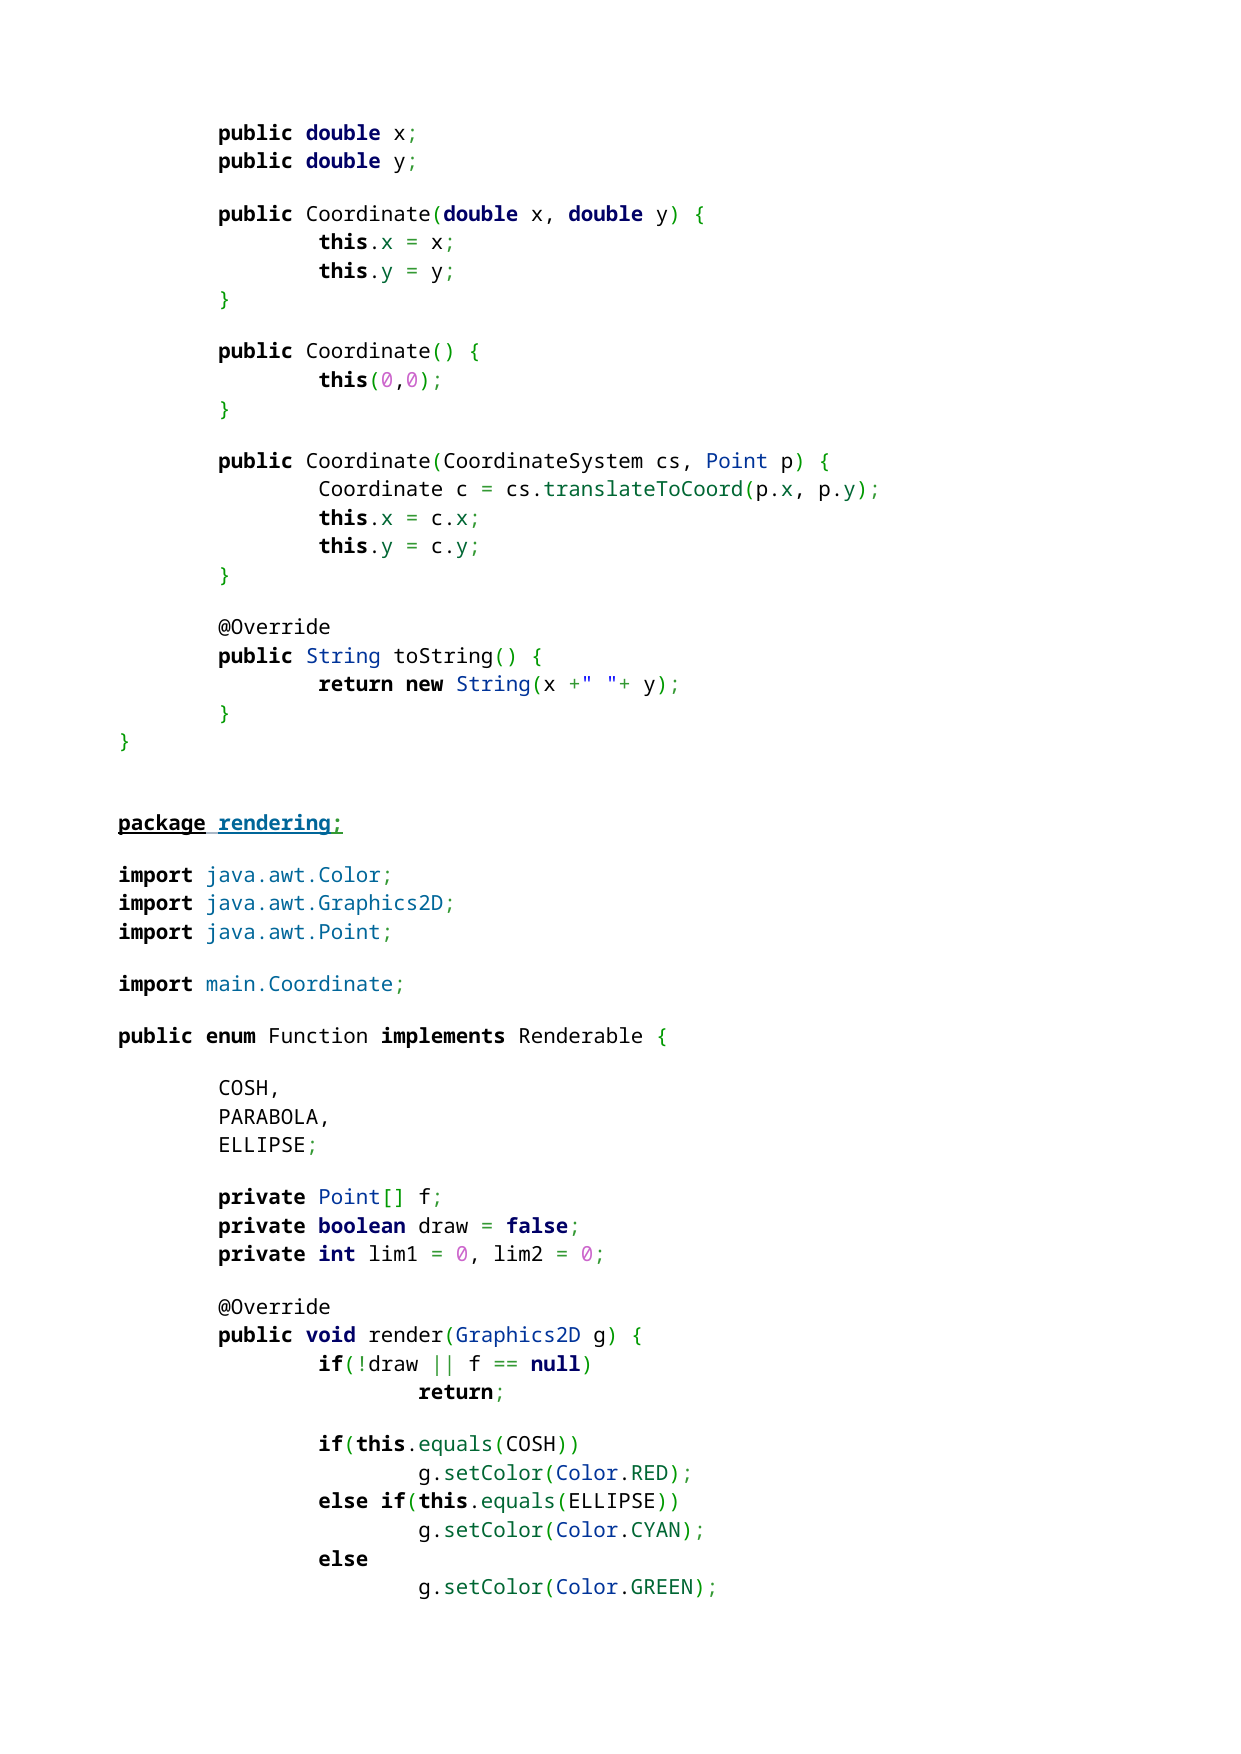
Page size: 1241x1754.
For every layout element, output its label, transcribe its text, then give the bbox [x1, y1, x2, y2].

text public Coordinate() { [118, 337, 1122, 365]
text import main.Coordinate; [118, 969, 1122, 997]
text } [118, 698, 1122, 726]
text g.setColor(Color.GREEN); [118, 1572, 1122, 1601]
text private int lim1 = 0, lim2 = 0; [118, 1239, 1122, 1268]
text } [118, 560, 1122, 589]
text g.setColor(Color.CYAN); [118, 1515, 1122, 1544]
text import java.awt.Color; [118, 860, 1122, 888]
text PARABOLA, [118, 1102, 1122, 1130]
text else if(this.equals(ELLIPSE)) [118, 1487, 1122, 1515]
text public Coordinate(double x, double y) { [118, 199, 1122, 227]
text g.setColor(Color.RED); [118, 1458, 1122, 1487]
text @Override [118, 612, 1122, 641]
text package rendering; [118, 808, 1122, 836]
text public void render(Graphics2D g) { [118, 1320, 1122, 1349]
text if(!draw || f == null) [118, 1349, 1122, 1377]
text private boolean draw = false; [118, 1211, 1122, 1239]
text return; [118, 1377, 1122, 1406]
text public enum Function implements Renderable { [118, 1021, 1122, 1049]
text public double x; [118, 118, 1122, 147]
text else [118, 1544, 1122, 1572]
text import java.awt.Point; [118, 917, 1122, 945]
text import java.awt.Graphics2D; [118, 888, 1122, 917]
text this(0,0); [118, 365, 1122, 394]
text this.x = x; [118, 227, 1122, 256]
text if(this.equals(COSH)) [118, 1429, 1122, 1458]
text private Point[] f; [118, 1182, 1122, 1211]
text COSH, [118, 1073, 1122, 1102]
text } [118, 726, 1122, 755]
text } [118, 284, 1122, 313]
text ELLIPSE; [118, 1130, 1122, 1159]
text this.x = c.x; [118, 503, 1122, 532]
text public Coordinate(CoordinateSystem cs, Point p) { [118, 446, 1122, 474]
text } [118, 394, 1122, 422]
text public double y; [118, 147, 1122, 175]
text public String toString() { [118, 641, 1122, 669]
text this.y = c.y; [118, 532, 1122, 560]
text @Override [118, 1292, 1122, 1320]
text return new String(x +" "+ y); [118, 669, 1122, 698]
text Coordinate c = cs.translateToCoord(p.x, p.y); [118, 474, 1122, 503]
text this.y = y; [118, 256, 1122, 284]
